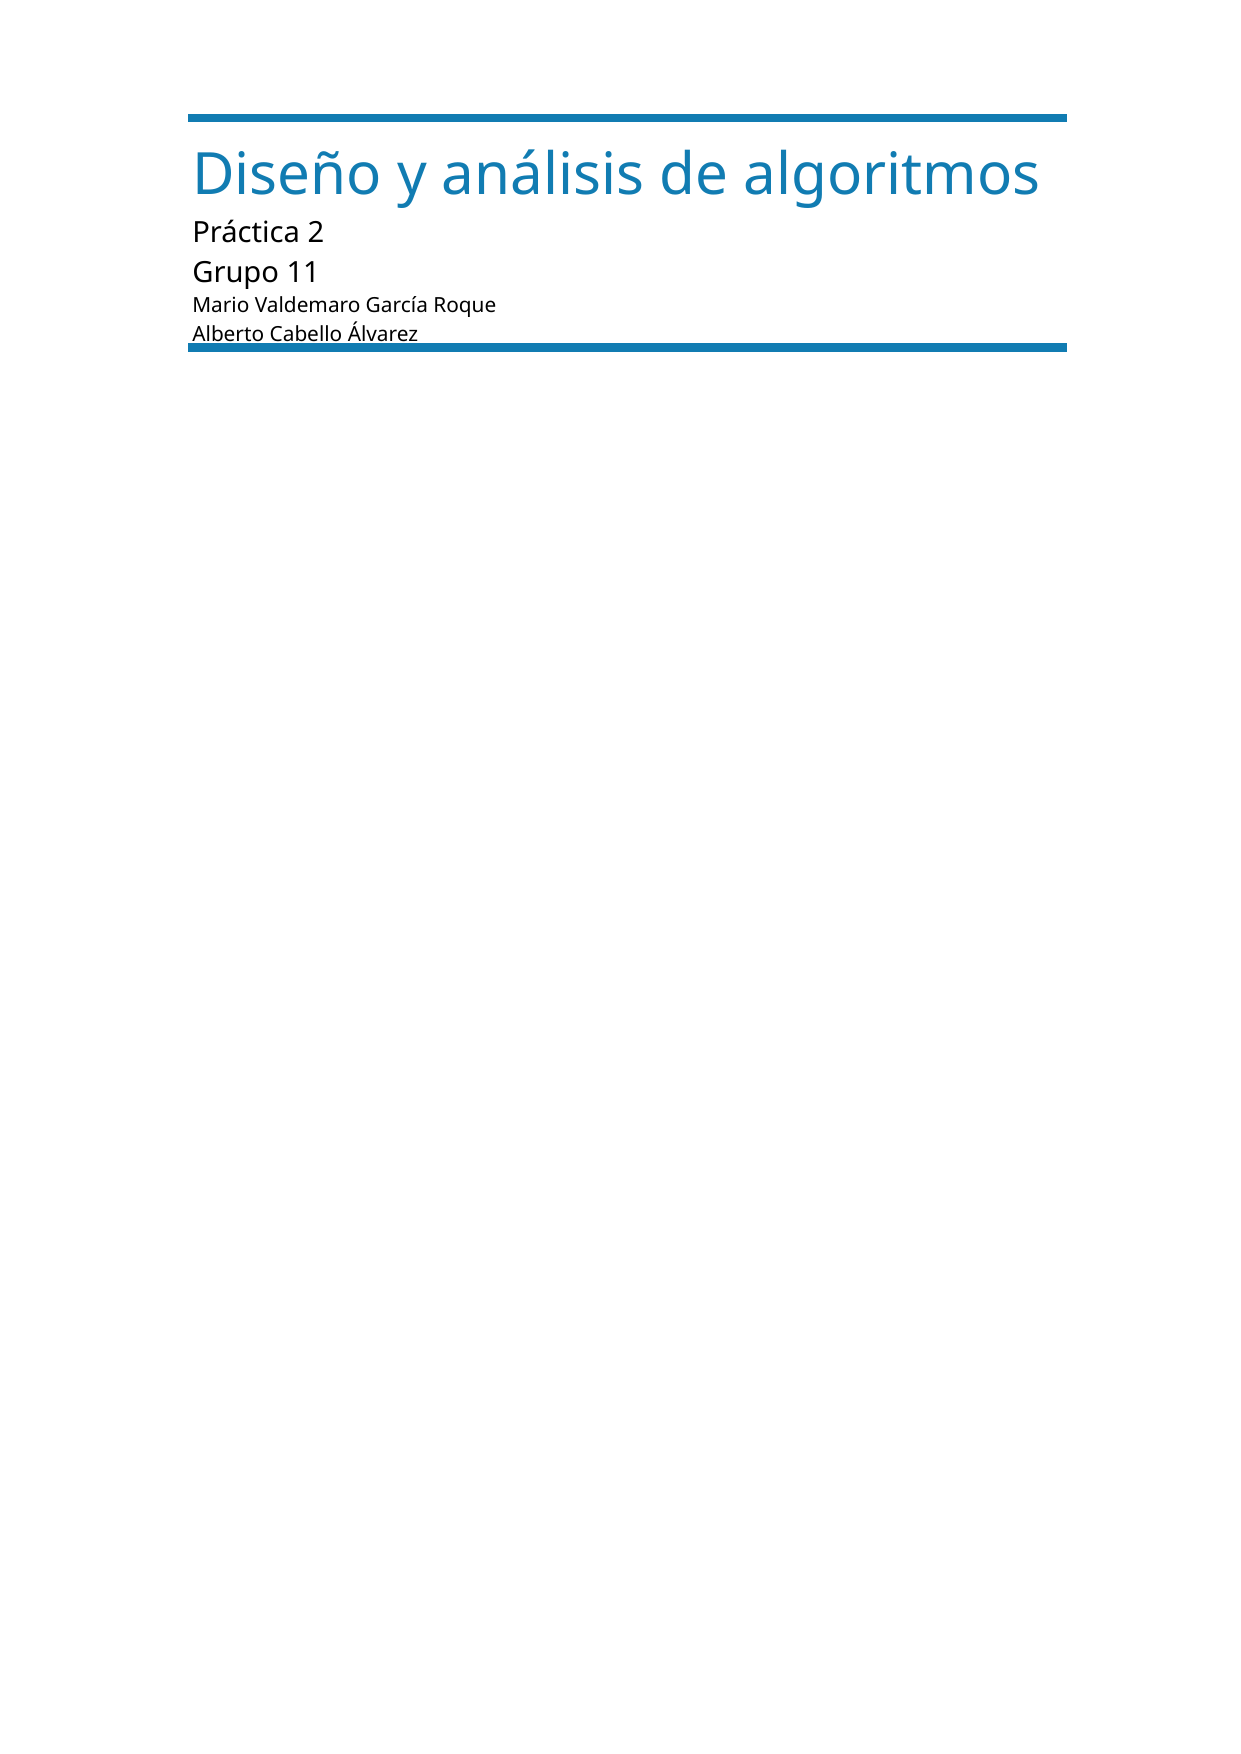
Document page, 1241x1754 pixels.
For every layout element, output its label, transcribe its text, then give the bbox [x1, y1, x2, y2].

text Alberto Cabello Álvarez [192, 319, 1064, 343]
text Mario Valdemaro García Roque [192, 291, 1064, 319]
title Diseño y análisis de algoritmos [192, 132, 1064, 211]
text Práctica 2 [192, 211, 1064, 251]
text Grupo 11 [192, 251, 1064, 291]
